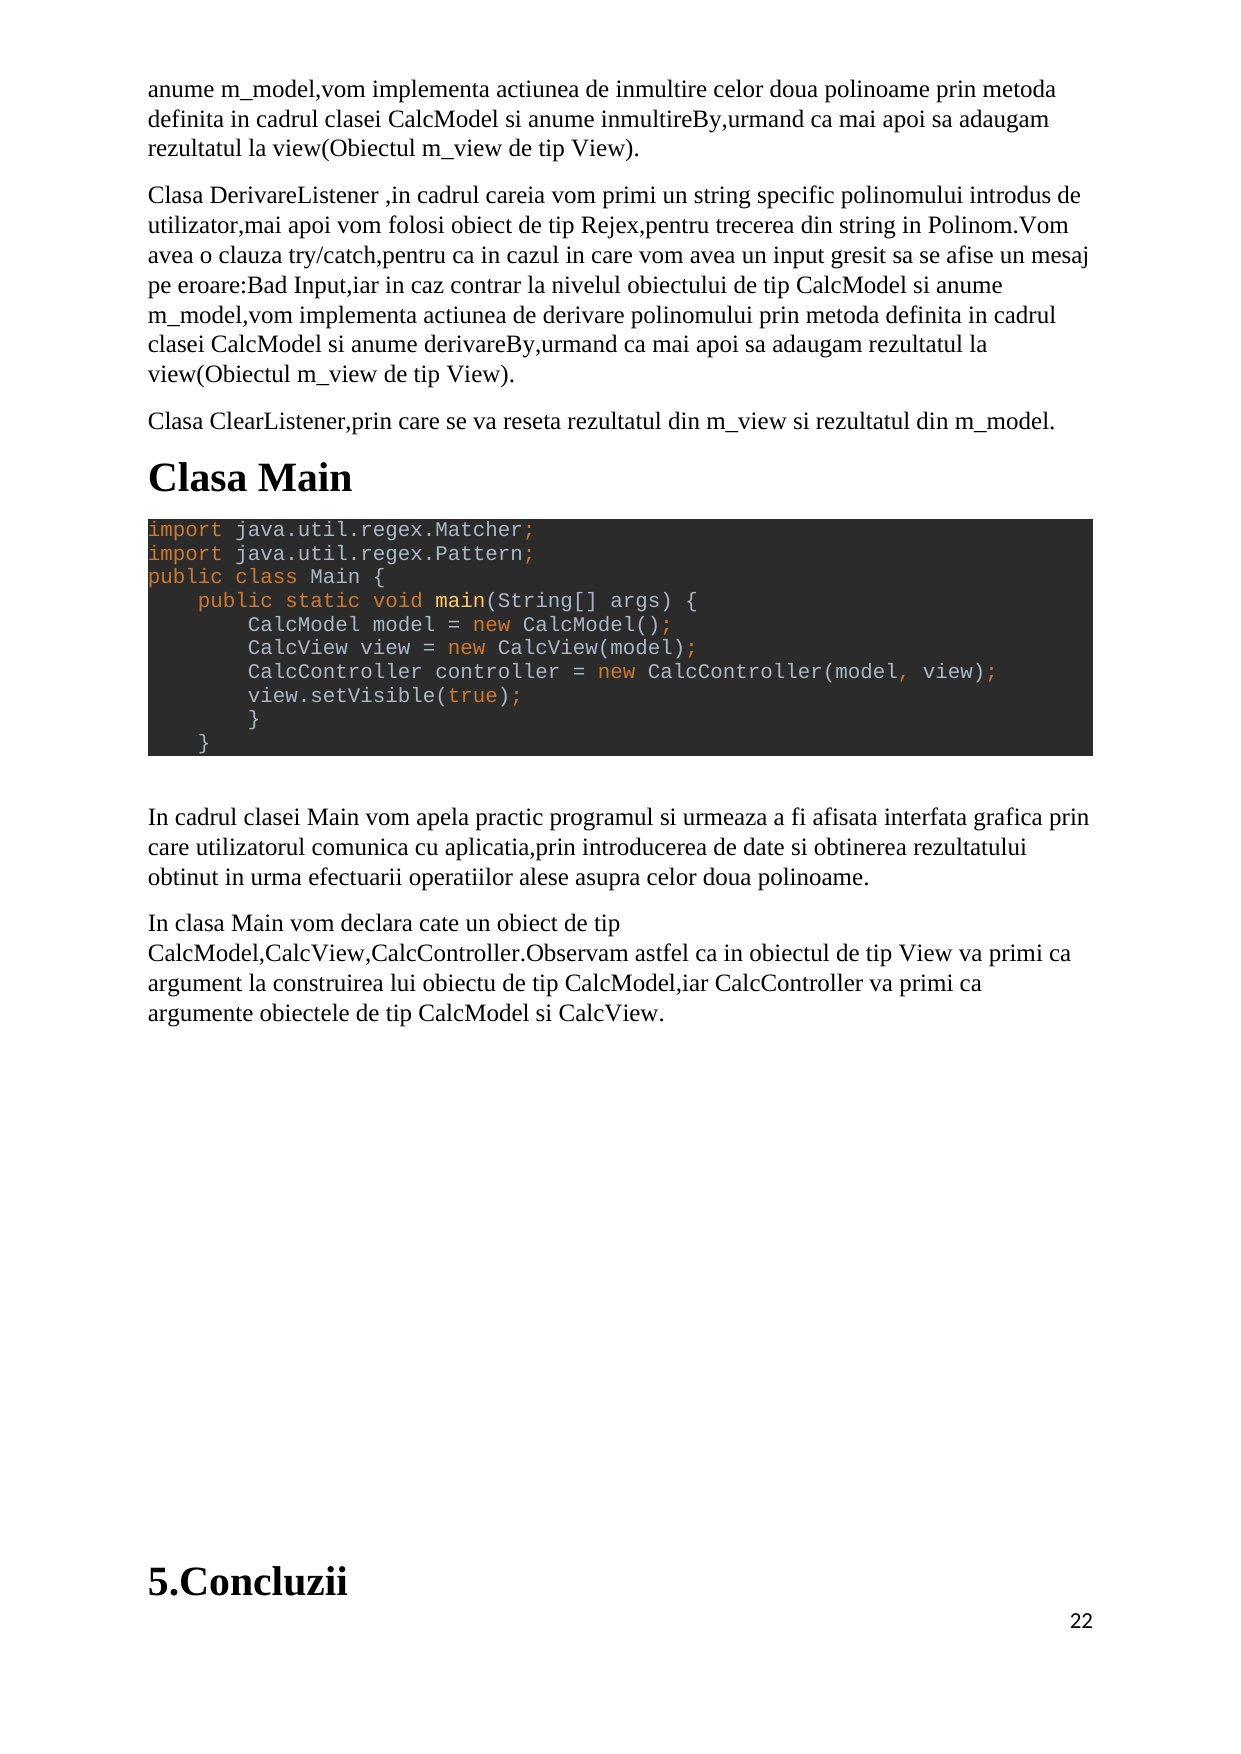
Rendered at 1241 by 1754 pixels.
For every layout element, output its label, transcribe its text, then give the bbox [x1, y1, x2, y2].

text import java.util.regex.Matcher; import java.util.regex.Pattern; public class Main { public static void main(String[] args) { CalcModel model = new CalcModel(); CalcView view = new CalcView(model); CalcController controller = new CalcController(model, view); view.setVisible(true); } } [148, 519, 1093, 756]
text In cadrul clasei Main vom apela practic programul si urmeaza a fi afisata interfata grafica prin care utilizatorul comunica cu aplicatia,prin introducerea de date si obtinerea rezultatului obtinut in urma efectuarii operatiilor alese asupra celor doua polinoame. [148, 802, 1093, 891]
text In clasa Main vom declara cate un obiect de tip CalcModel,CalcView,CalcController.Observam astfel ca in obiectul de tip View va primi ca argument la construirea lui obiectu de tip CalcModel,iar CalcController va primi ca argumente obiectele de tip CalcModel si CalcView. [148, 908, 1093, 1027]
text anume m_model,vom implementa actiunea de inmultire celor doua polinoame prin metoda definita in cadrul clasei CalcModel si anume inmultireBy,urmand ca mai apoi sa adaugam rezultatul la view(Obiectul m_view de tip View). [148, 74, 1093, 162]
text Clasa DerivareListener ,in cadrul careia vom primi un string specific polinomului introdus de utilizator,mai apoi vom folosi obiect de tip Rejex,pentru trecerea din string in Polinom.Vom avea o clauza try/catch,pentru ca in cazul in care vom avea un input gresit sa se afise un mesaj pe eroare:Bad Input,iar in caz contrar la nivelul obiectului de tip CalcModel si anume m_model,vom implementa actiunea de derivare polinomului prin metoda definita in cadrul clasei CalcModel si anume derivareBy,urmand ca mai apoi sa adaugam rezultatul la view(Obiectul m_view de tip View). [148, 180, 1093, 388]
text 5.Concluzii [148, 1557, 1093, 1605]
text Clasa ClearListener,prin care se va reseta rezultatul din m_view si rezultatul din m_model. [148, 406, 1093, 435]
text Clasa Main [148, 453, 1093, 501]
